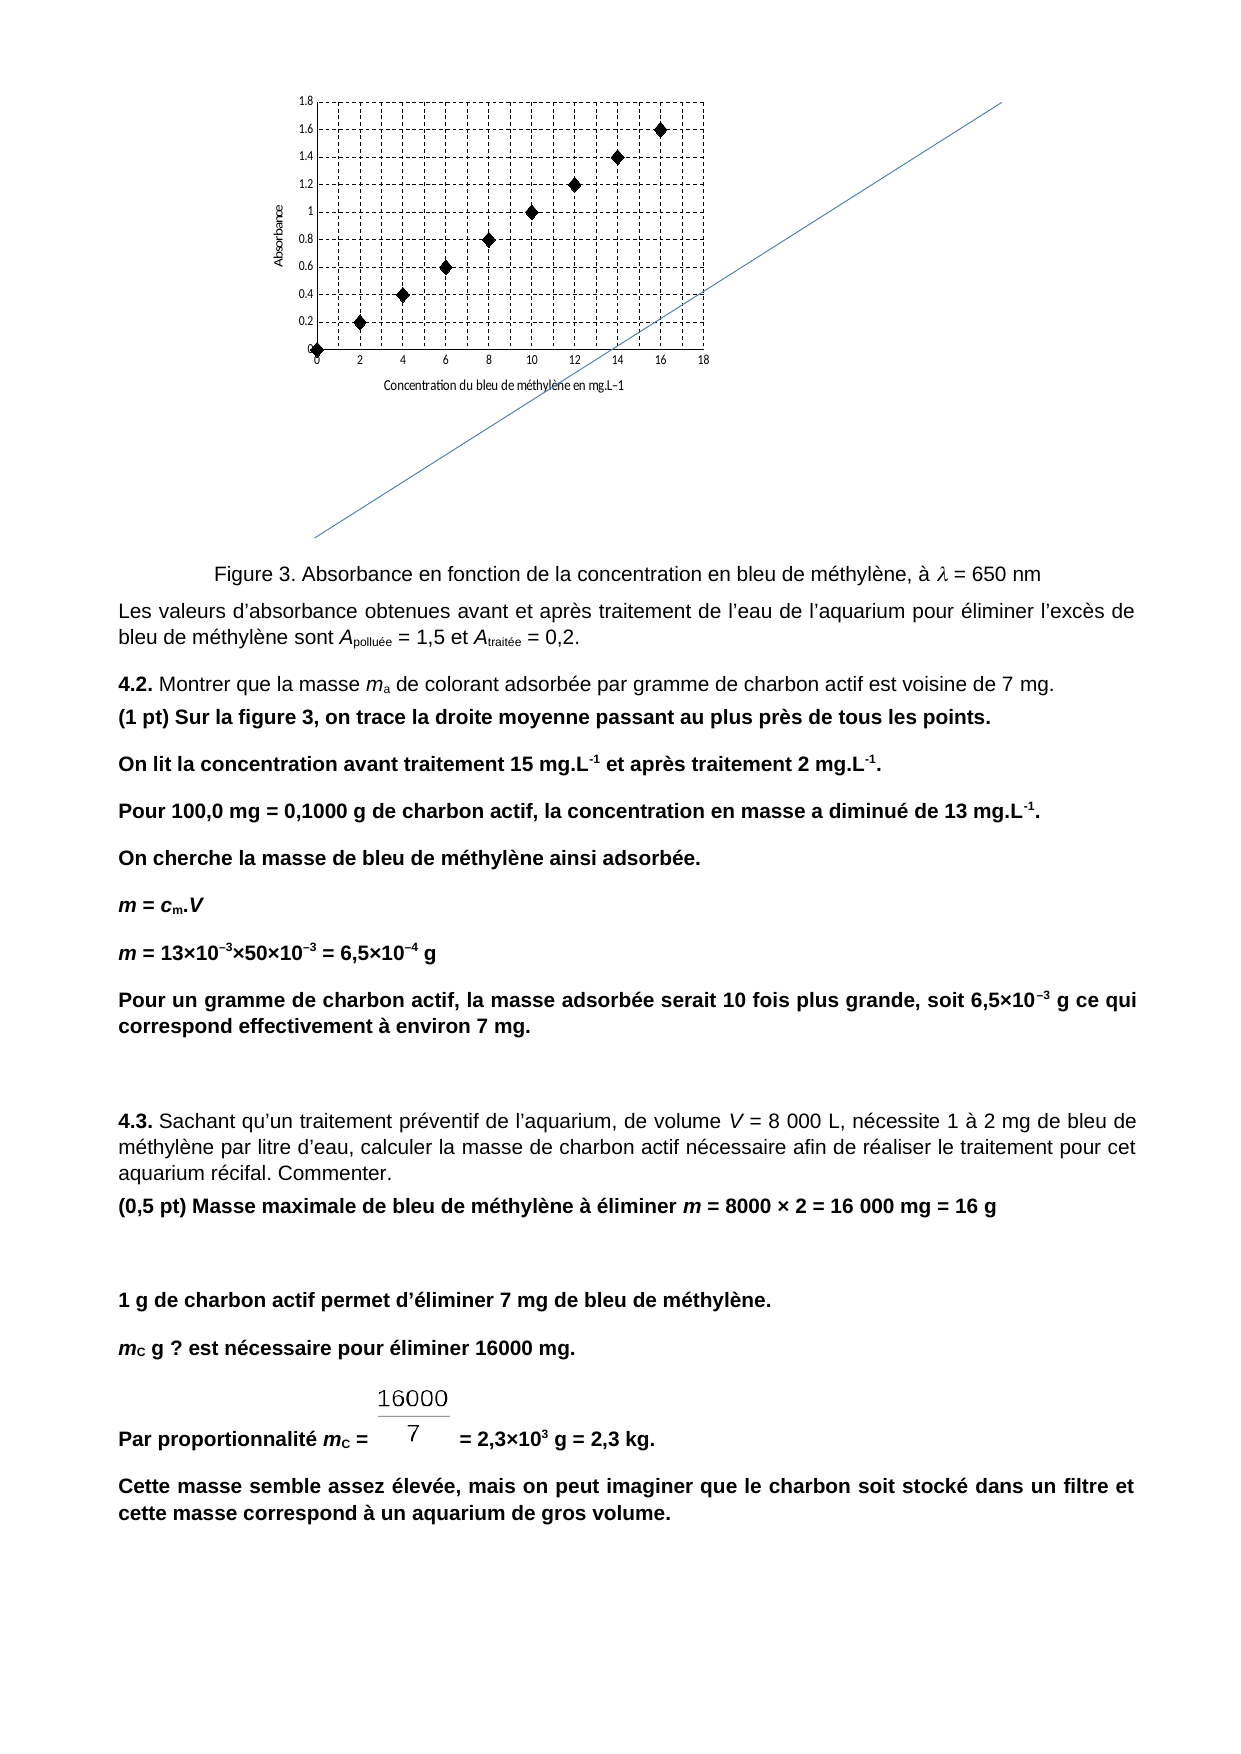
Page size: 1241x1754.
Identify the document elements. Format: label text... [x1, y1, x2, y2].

text On lit la concentration avant traitement 15 mg.L-1 et après traitement 2 mg.L-1. [118, 752, 1137, 776]
text (1 pt) Sur la figure 3, on trace la droite moyenne passant au plus près de tous les points. [118, 704, 1137, 728]
text (0,5 pt) Masse maximale de bleu de méthylène à éliminer m = 8000 × 2 = 16 000 mg = 16 g [118, 1194, 1137, 1218]
text Figure 3. Absorbance en fonction de la concentration en bleu de méthylène, à  = 650 nm [118, 562, 1137, 586]
text Cette masse semble assez élevée, mais on peut imaginer que le charbon soit stocké dans un filtre et cette masse correspond à un aquarium de gros volume. [118, 1474, 1137, 1525]
subtitle Sachant qu’un traitement préventif de l’aquarium, de volume V = 8 000 L, nécessite 1 à 2 mg de bleu de méthylène par litre d’eau, calculer la masse de charbon actif nécessaire afin de réaliser le traitement pour cet aquarium récifal. Commenter. [118, 1108, 1137, 1185]
text Les valeurs d’absorbance obtenues avant et après traitement de l’eau de l’aquarium pour éliminer l’excès de bleu de méthylène sont Apolluée = 1,5 et Atraitée = 0,2. [118, 598, 1137, 649]
text mC g ? est nécessaire pour éliminer 16000 mg. [118, 1335, 1137, 1359]
text m = 13×10–3×50×10–3 = 6,5×10–4 g [118, 941, 1137, 964]
text Par proportionnalité mC = = 2,3×103 g = 2,3 kg. [118, 1382, 1137, 1451]
text m = cm.V [118, 893, 1137, 917]
text On cherche la masse de bleu de méthylène ainsi adsorbée. [118, 846, 1137, 870]
text 1 g de charbon actif permet d’éliminer 7 mg de bleu de méthylène. [118, 1288, 1137, 1312]
text Pour un gramme de charbon actif, la masse adsorbée serait 10 fois plus grande, soit 6,5×10–3 g ce qui correspond effectivement à environ 7 mg. [118, 988, 1137, 1038]
text Pour 100,0 mg = 0,1000 g de charbon actif, la concentration en masse a diminué de 13 mg.L-1. [118, 799, 1137, 823]
subtitle Montrer que la masse ma de colorant adsorbée par gramme de charbon actif est voisine de 7 mg. [118, 672, 1137, 696]
